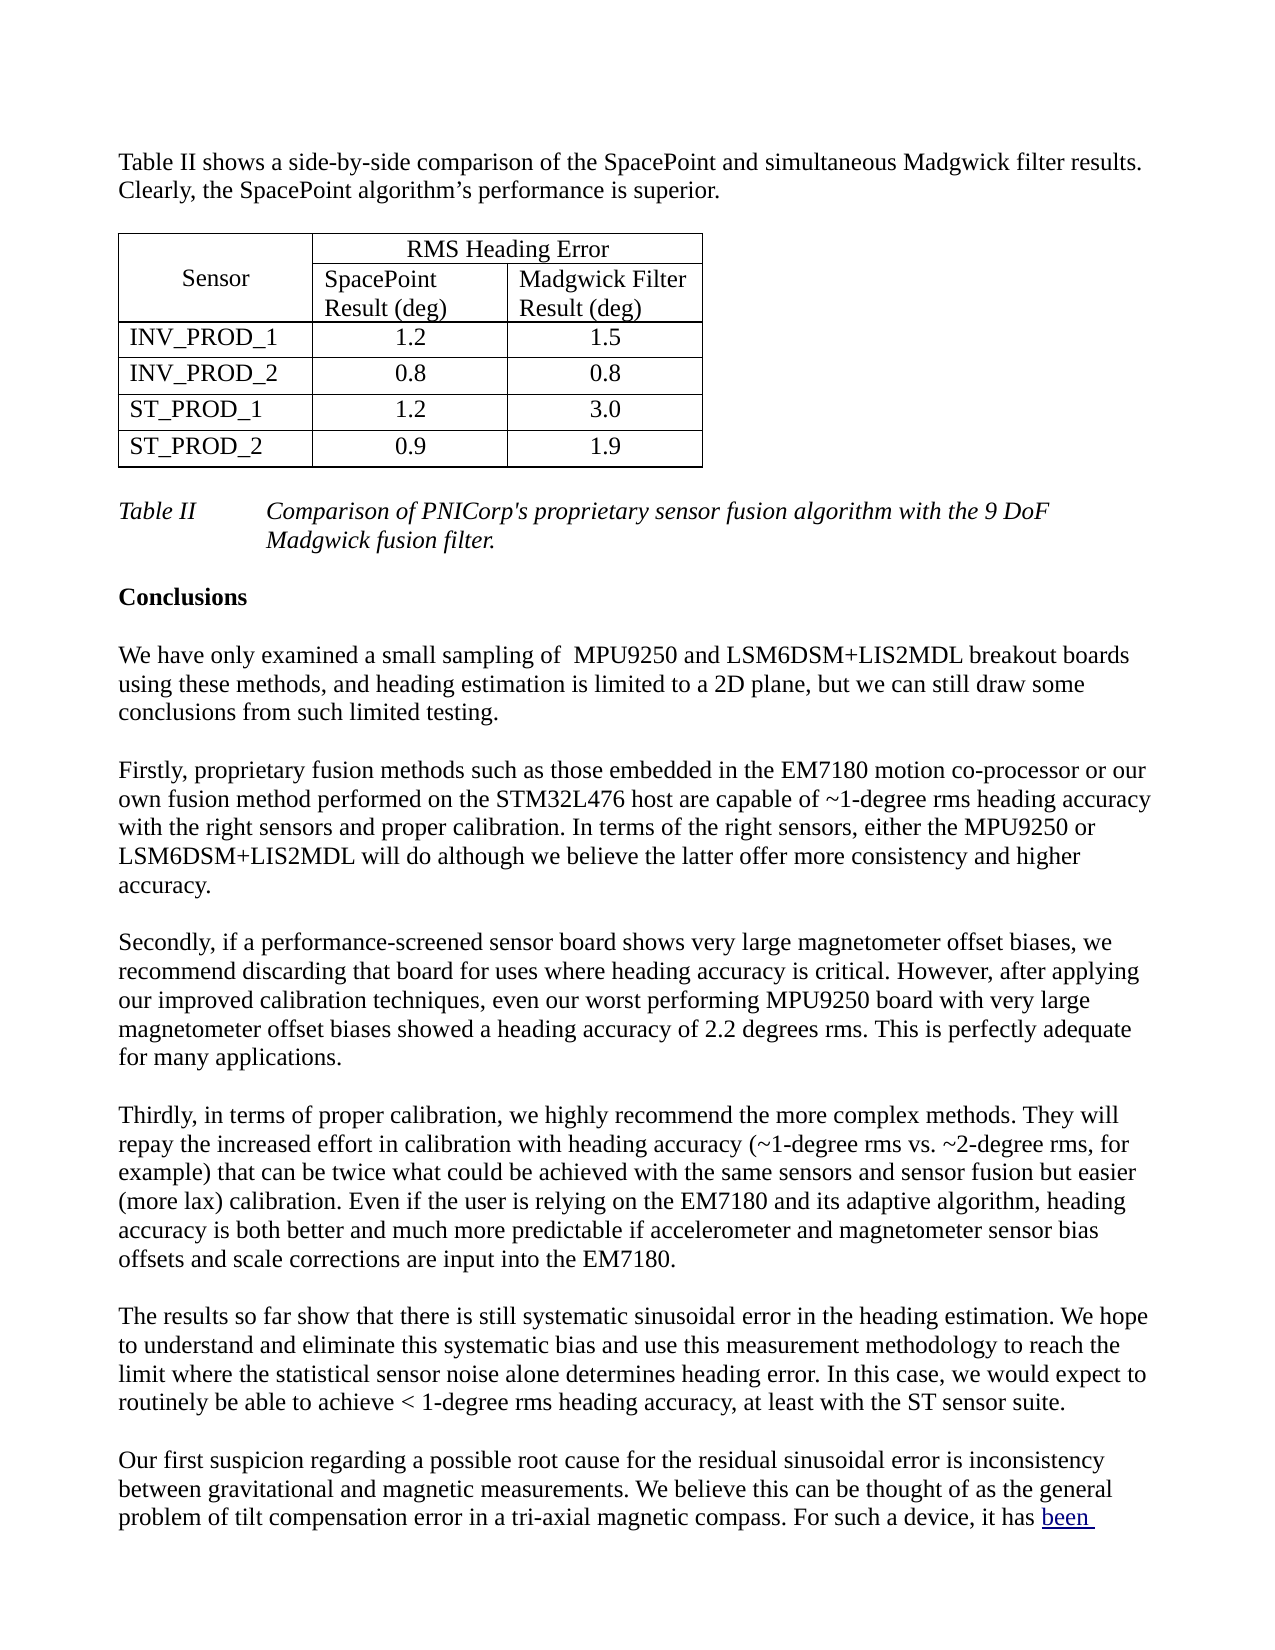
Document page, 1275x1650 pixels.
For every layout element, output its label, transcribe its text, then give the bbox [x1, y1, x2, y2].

table_header Sensor [119, 234, 312, 321]
table_cell ST_PROD_2 [119, 431, 312, 466]
text Conclusions [118, 582, 1157, 611]
text Secondly, if a performance-screened sensor board shows very large magnetometer offset biases, we recommend discarding that board for uses where heading accuracy is critical. However, after applying our improved calibration techniques, even our worst performing MPU9250 board with very large magnetometer offset biases showed a heading accuracy of 2.2 degrees rms. This is perfectly adequate for many applications. [118, 927, 1157, 1071]
table_cell 1.5 [508, 323, 702, 357]
table_cell ST_PROD_1 [119, 395, 312, 430]
table_cell Madgwick Filter Result (deg) [508, 264, 702, 321]
table_cell 1.2 [313, 395, 507, 430]
table_cell 3.0 [508, 395, 702, 430]
table_cell INV_PROD_2 [119, 358, 312, 393]
table_cell 1.9 [508, 431, 702, 466]
table_cell 0.8 [313, 358, 507, 393]
text Table II Comparison of PNICorp's proprietary sensor fusion algorithm with the 9 DoF Madgwick fusion filter. [118, 496, 1157, 554]
text Table II shows a side-by-side comparison of the SpacePoint and simultaneous Madgwick filter results. Clearly, the SpacePoint algorithm’s performance is superior. [118, 147, 1157, 204]
table_cell SpacePoint Result (deg) [313, 264, 507, 321]
table_header RMS Heading Error [313, 234, 702, 263]
table_cell 0.9 [313, 431, 507, 466]
table_cell 0.8 [508, 358, 702, 393]
text Firstly, proprietary fusion methods such as those embedded in the EM7180 motion co-processor or our own fusion method performed on the STM32L476 host are capable of ~1-degree rms heading accuracy with the right sensors and proper calibration. In terms of the right sensors, either the MPU9250 or LSM6DSM+LIS2MDL will do although we believe the latter offer more consistency and higher accuracy. [118, 755, 1157, 899]
table_cell INV_PROD_1 [119, 323, 312, 357]
text Our first suspicion regarding a possible root cause for the residual sinusoidal error is inconsistency between gravitational and magnetic measurements. We believe this can be thought of as the general problem of tilt compensation error in a tri-axial magnetic compass. For such a device, it has been [118, 1445, 1157, 1531]
text The results so far show that there is still systematic sinusoidal error in the heading estimation. We hope to understand and eliminate this systematic bias and use this measurement methodology to reach the limit where the statistical sensor noise alone determines heading error. In this case, we would expect to routinely be able to achieve < 1-degree rms heading accuracy, at least with the ST sensor suite. [118, 1301, 1157, 1416]
table_cell 1.2 [313, 323, 507, 357]
text Thirdly, in terms of proper calibration, we highly recommend the more complex methods. They will repay the increased effort in calibration with heading accuracy (~1-degree rms vs. ~2-degree rms, for example) that can be twice what could be achieved with the same sensors and sensor fusion but easier (more lax) calibration. Even if the user is relying on the EM7180 and its adaptive algorithm, heading accuracy is both better and much more predictable if accelerometer and magnetometer sensor bias offsets and scale corrections are input into the EM7180. [118, 1100, 1157, 1272]
text We have only examined a small sampling of MPU9250 and LSM6DSM+LIS2MDL breakout boards using these methods, and heading estimation is limited to a 2D plane, but we can still draw some conclusions from such limited testing. [118, 640, 1157, 726]
